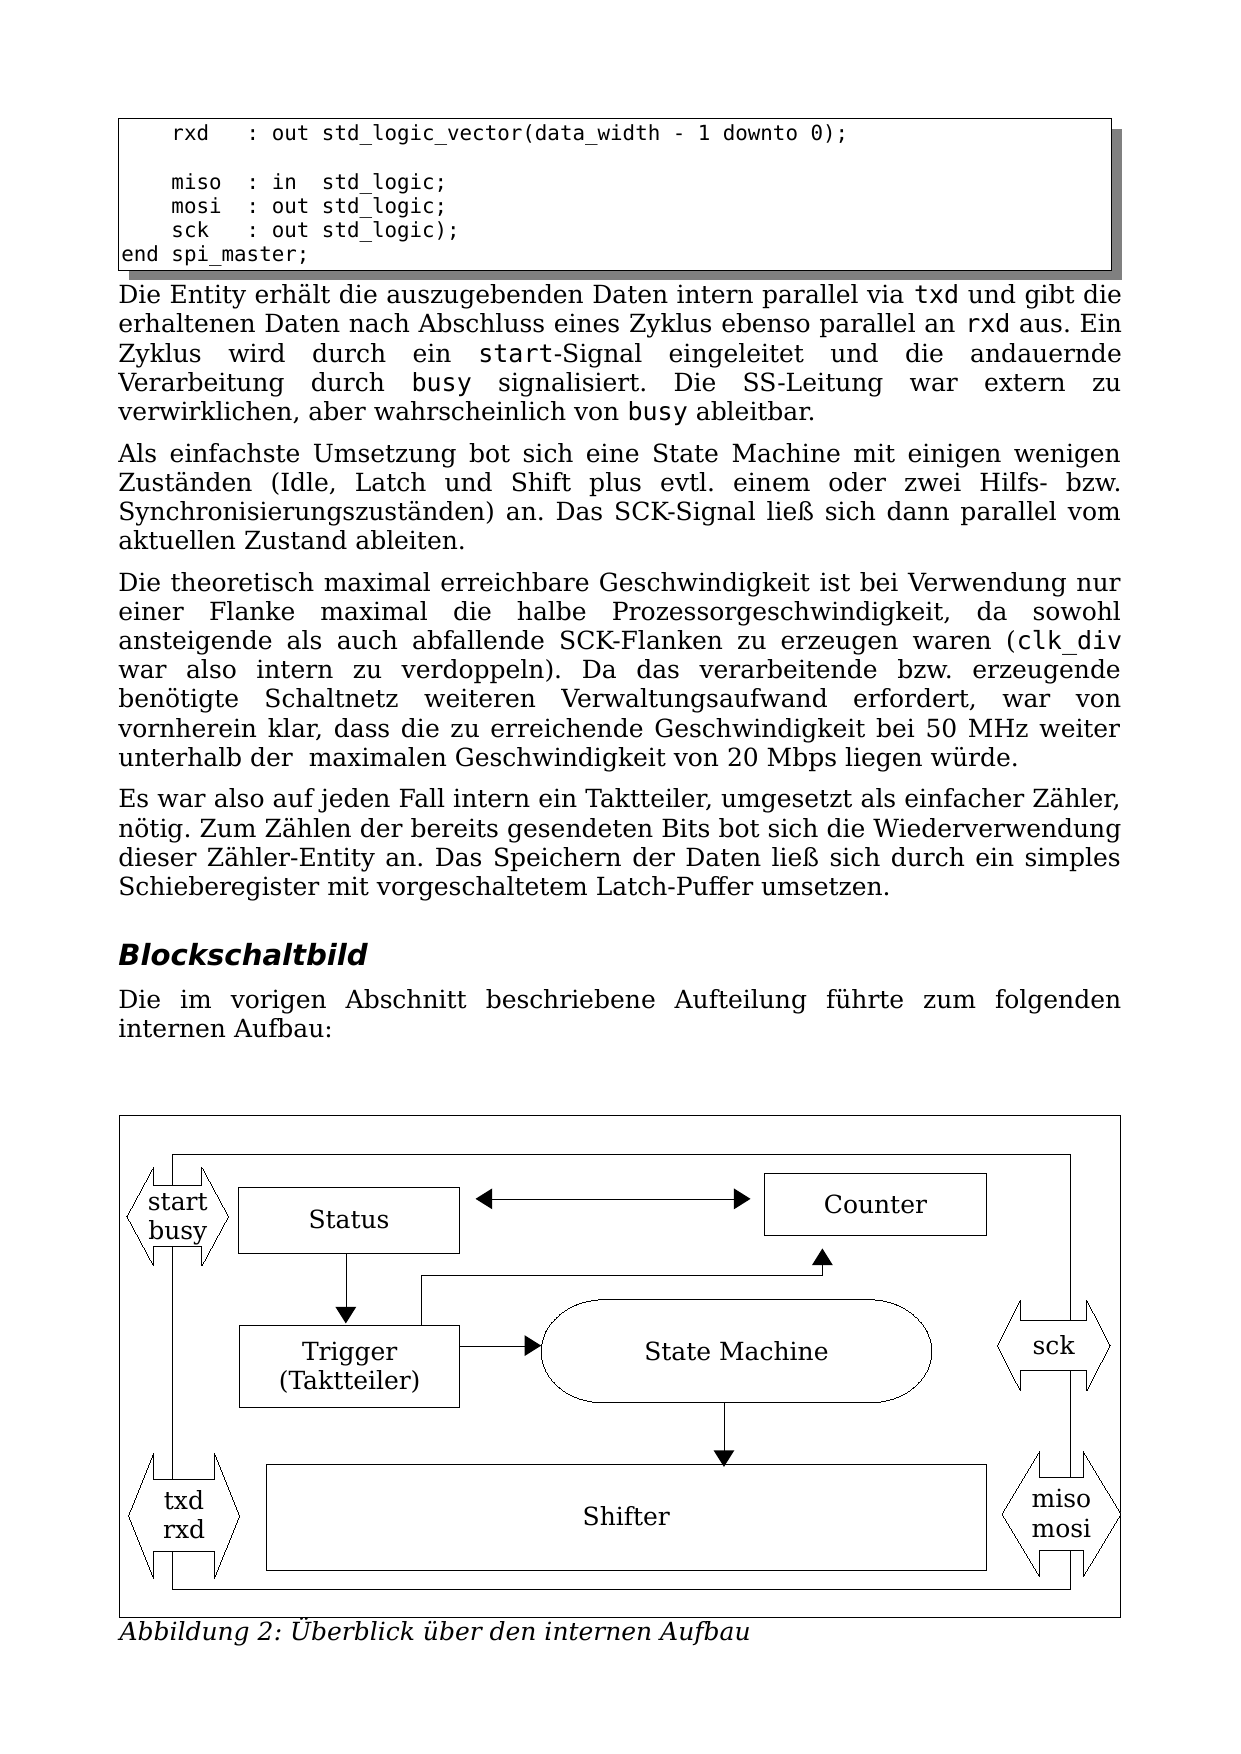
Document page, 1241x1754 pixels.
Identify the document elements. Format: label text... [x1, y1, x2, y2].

text mosi : out std_logic; [119, 191, 1111, 215]
text Als einfachste Umsetzung bot sich eine State Machine mit einigen wenigen Zuständen (Idle, Latch und Shift plus evtl. einem oder zwei Hilfs- bzw. Synchronisierungszuständen) an. Das SCK-Signal ließ sich dann parallel vom aktuellen Zustand ableiten. [118, 439, 1122, 555]
text rxd : out std_logic_vector(data_width - 1 downto 0); [119, 119, 1111, 145]
subtitle Blockschaltbild [118, 939, 1122, 973]
text Die Entity erhält die auszugebenden Daten intern parallel via txd und gibt die erhaltenen Daten nach Abschluss eines Zyklus ebenso parallel an rxd aus. Ein Zyklus wird durch ein start-Signal eingeleitet und die andauernde Verarbeitung durch busy signalisiert. Die SS-Leitung war extern zu verwirklichen, aber wahrscheinlich von busy ableitbar. [118, 280, 1122, 426]
text Abbildung 2: Überblick über den internen Aufbau [120, 1187, 1120, 1617]
text Es war also auf jeden Fall intern ein Taktteiler, umgesetzt als einfacher Zähler, nötig. Zum Zählen der bereits gesendeten Bits bot sich die Wiederverwendung dieser Zähler-Entity an. Das Speichern der Daten ließ sich durch ein simples Schieberegister mit vorgeschaltetem Latch-Puffer umsetzen. [118, 784, 1122, 901]
text Die im vorigen Abschnitt beschriebene Aufteilung führte zum folgenden internen Aufbau: [118, 985, 1122, 1043]
text Die theoretisch maximal erreichbare Geschwindigkeit ist bei Verwendung nur einer Flanke maximal die halbe Prozessorgeschwindigkeit, da sowohl ansteigende als auch abfallende SCK-Flanken zu erzeugen waren (clk_div war also intern zu verdoppeln). Da das verarbeitende bzw. erzeugende benötigte Schaltnetz weiteren Verwaltungsaufwand erfordert, war von vornherein klar, dass die zu erreichende Geschwindigkeit bei 50 MHz weiter unterhalb der maximalen Geschwindigkeit von 20 Mbps liegen würde. [118, 568, 1122, 772]
text sck : out std_logic); [119, 215, 1111, 239]
text Abbildung 2: Überblick über den internen Aufbau [119, 1618, 1121, 1647]
text [119, 1647, 1121, 1676]
text end spi_master; [119, 239, 1111, 270]
text Abbildung 2: Überblick über den internen Aufbau [1071, 1187, 1120, 1510]
text miso : in std_logic; [119, 167, 1111, 191]
